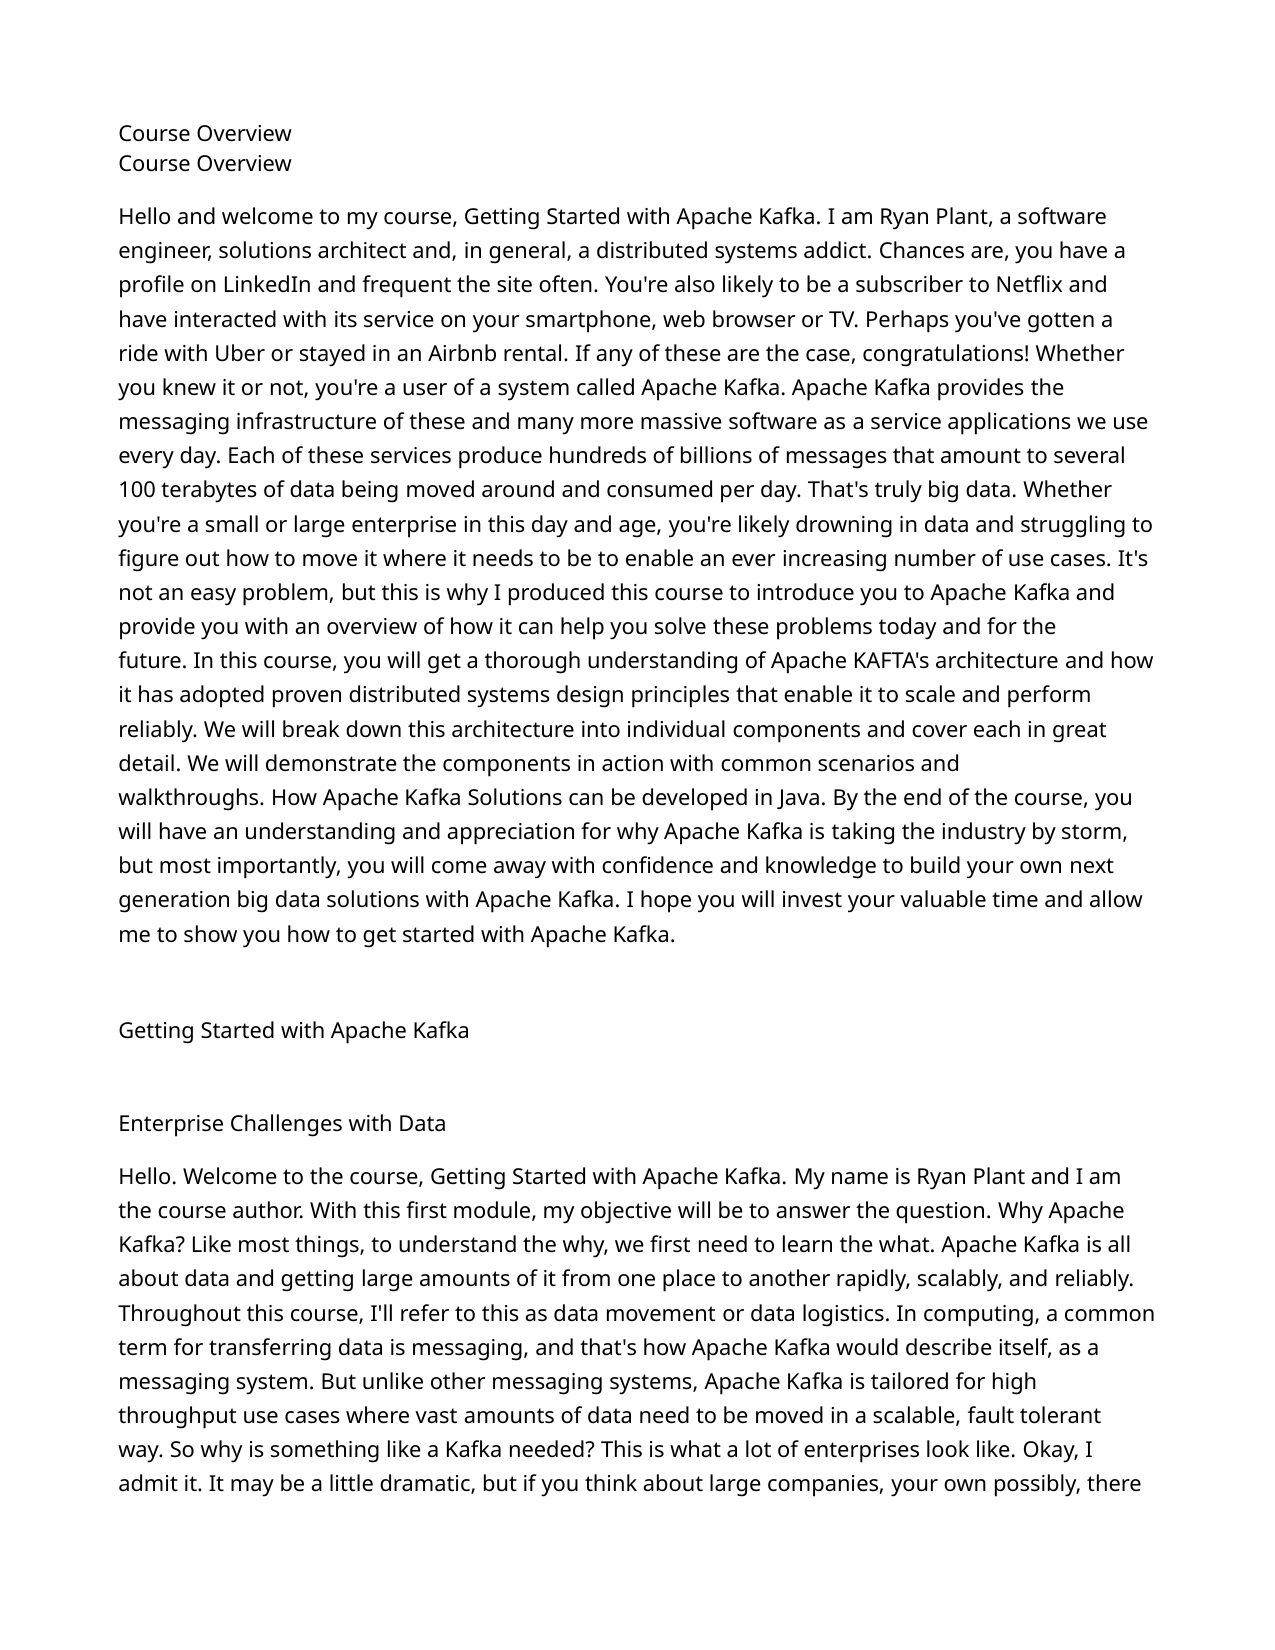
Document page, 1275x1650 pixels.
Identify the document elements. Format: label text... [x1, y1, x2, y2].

subtitle Course Overview [118, 148, 1157, 178]
text Hello and welcome to my course, Getting Started with Apache Kafka. I am Ryan Plant, a software engineer, solutions architect and, in general, a distributed systems addict. Chances are, you have a profile on LinkedIn and frequent the site often. You're also likely to be a subscriber to Netflix and have interacted with its service on your smartphone, web browser or TV. Perhaps you've gotten a ride with Uber or stayed in an Airbnb rental. If any of these are the case, congratulations! Whether you knew it or not, you're a user of a system called Apache Kafka. Apache Kafka provides the messaging infrastructure of these and many more massive software as a service applications we use every day. Each of these services produce hundreds of billions of messages that amount to several 100 terabytes of data being moved around and consumed per day. That's truly big data. Whether you're a small or large enterprise in this day and age, you're likely drowning in data and struggling to figure out how to move it where it needs to be to enable an ever increasing number of use cases. It's not an easy problem, but this is why I produced this course to introduce you to Apache Kafka and provide you with an overview of how it can help you solve these problems today and for the future. In this course, you will get a thorough understanding of Apache KAFTA's architecture and how it has adopted proven distributed systems design principles that enable it to scale and perform reliably. We will break down this architecture into individual components and cover each in great detail. We will demonstrate the components in action with common scenarios and walkthroughs. How Apache Kafka Solutions can be developed in Java. By the end of the course, you will have an understanding and appreciation for why Apache Kafka is taking the industry by storm, but most importantly, you will come away with confidence and knowledge to build your own next generation big data solutions with Apache Kafka. I hope you will invest your valuable time and allow me to show you how to get started with Apache Kafka. [118, 201, 1157, 948]
text Hello. Welcome to the course, Getting Started with Apache Kafka. My name is Ryan Plant and I am the course author. With this first module, my objective will be to answer the question. Why Apache Kafka? Like most things, to understand the why, we first need to learn the what. Apache Kafka is all about data and getting large amounts of it from one place to another rapidly, scalably, and reliably. Throughout this course, I'll refer to this as data movement or data logistics. In computing, a common term for transferring data is messaging, and that's how Apache Kafka would describe itself, as a messaging system. But unlike other messaging systems, Apache Kafka is tailored for high throughput use cases where vast amounts of data need to be moved in a scalable, fault tolerant way. So why is something like a Kafka needed? This is what a lot of enterprises look like. Okay, I admit it. It may be a little dramatic, but if you think about large companies, your own possibly, there [118, 1161, 1157, 1498]
subtitle Course Overview [118, 118, 1157, 148]
subtitle Enterprise Challenges with Data [118, 1108, 1157, 1137]
subtitle Getting Started with Apache Kafka [118, 1015, 1157, 1045]
